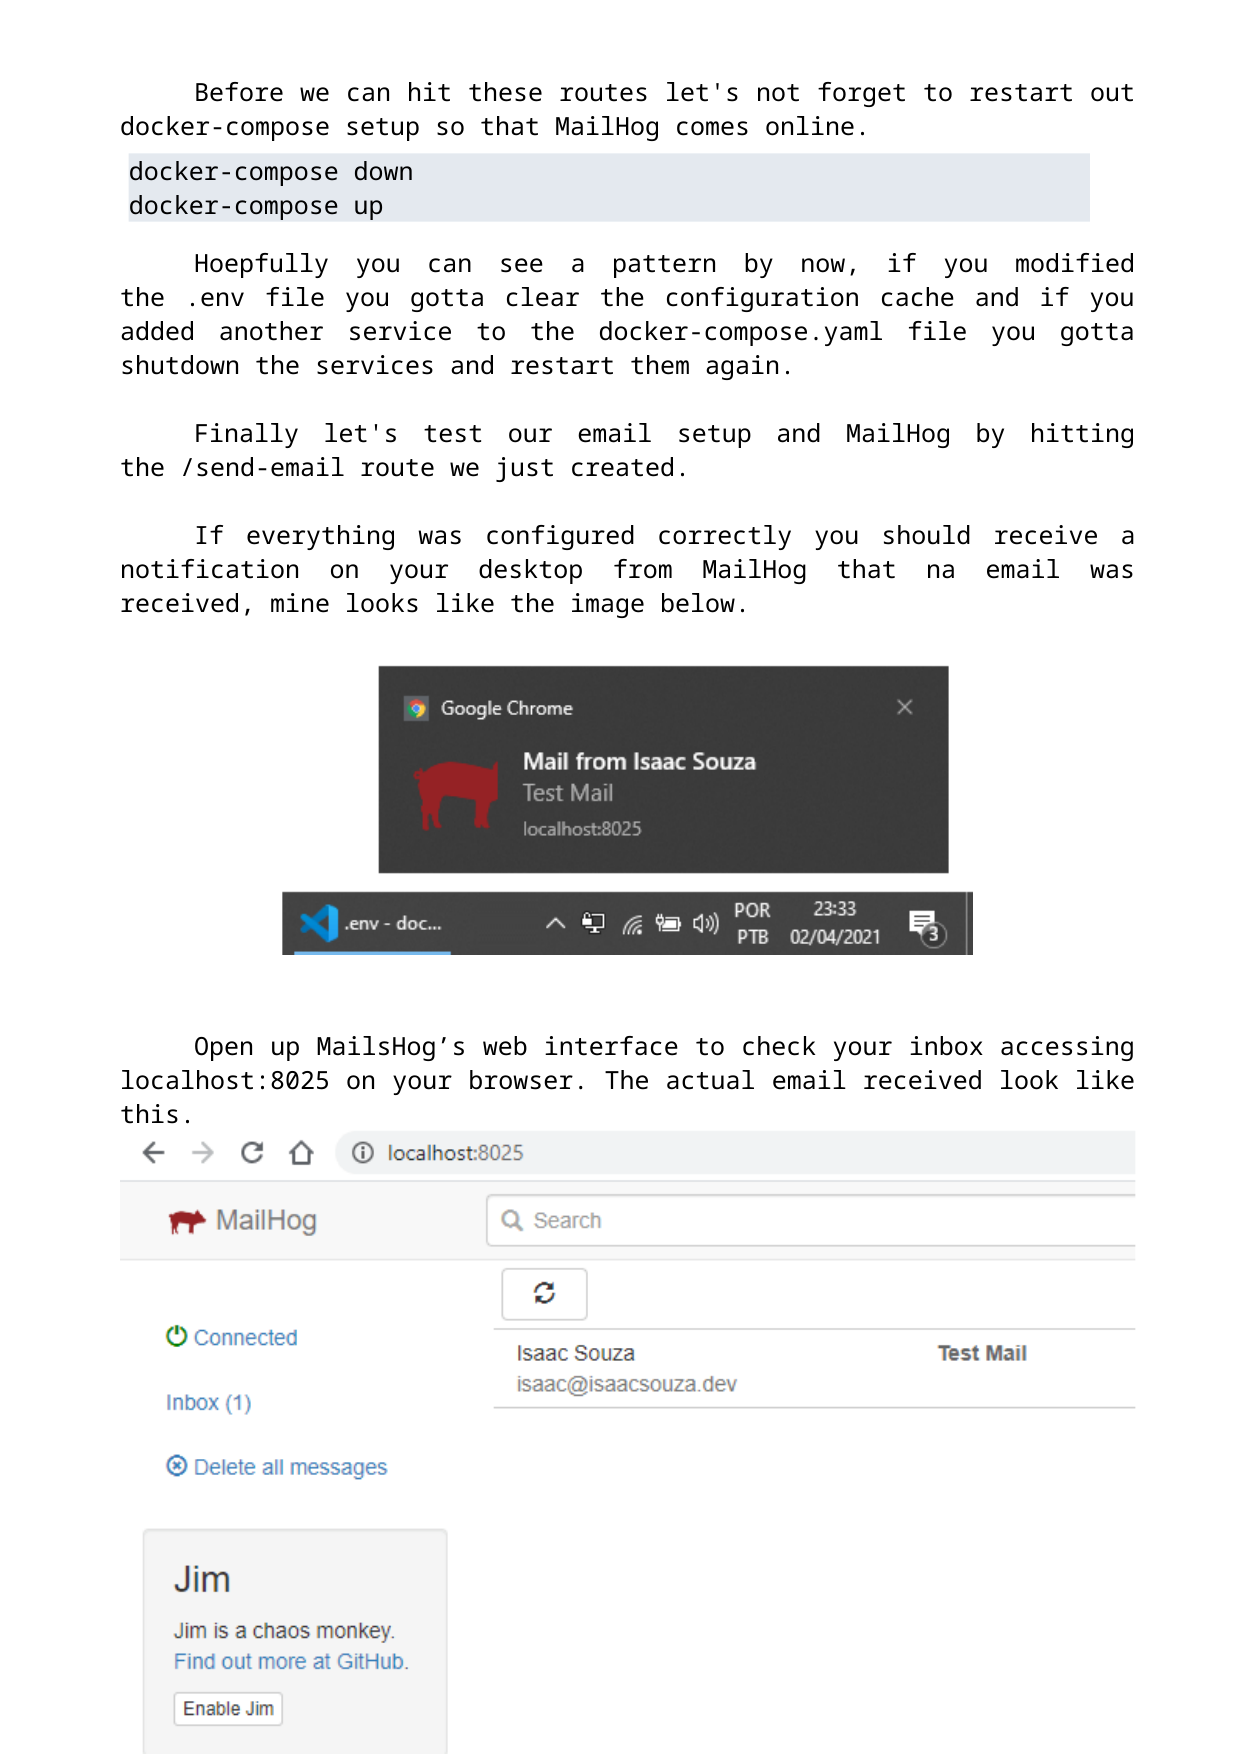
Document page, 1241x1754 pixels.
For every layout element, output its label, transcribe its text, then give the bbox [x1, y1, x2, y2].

picture [282, 646, 973, 955]
text Before we can hit these routes let's not forget to restart out docker-compose setup so that MailHog comes online. [120, 75, 1136, 143]
text Hoepfully you can see a pattern by now, if you modified the .env file you gotta clear the configuration cache and if you added another service to the docker-compose.yaml file you gotta shutdown the services and restart them again. [120, 245, 1136, 382]
text Finally let's test our email setup and MailHog by hitting the /send-email route we just created. [120, 416, 1136, 484]
text If everything was configured correctly you should receive a notification on your desktop from MailHog that na email was received, mine looks like the image below. [120, 518, 1136, 620]
text Open up MailsHog’s web interface to check your inbox accessing localhost:8025 on your browser. The actual email received look like this. [120, 1029, 1136, 1125]
picture [120, 1125, 1136, 1754]
